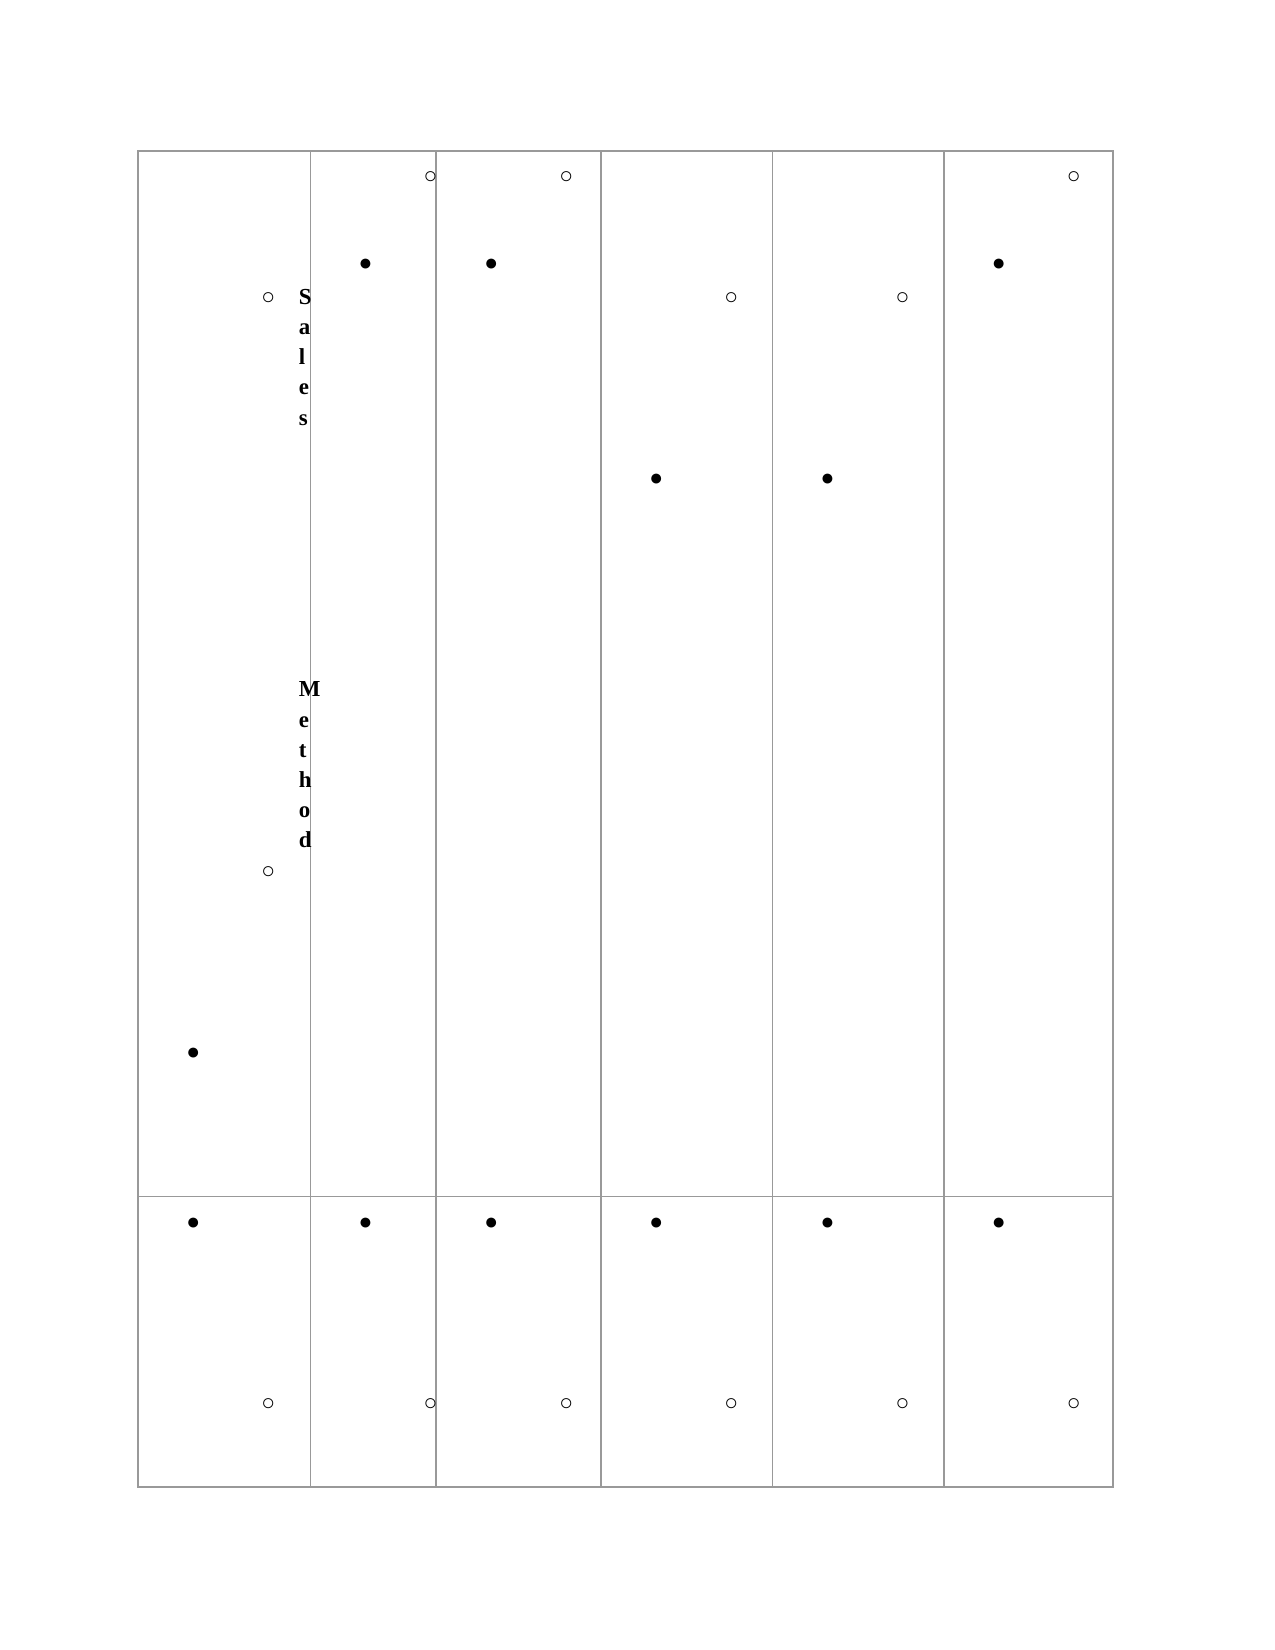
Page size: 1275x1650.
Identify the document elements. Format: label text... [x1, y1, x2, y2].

table_cell [311, 152, 435, 1196]
table_cell [945, 1197, 1112, 1486]
table_cell [602, 1197, 772, 1486]
table_cell [945, 152, 1112, 1196]
table_cell [773, 1197, 943, 1486]
table_cell [437, 1197, 600, 1486]
table_cell [773, 152, 943, 1196]
table_cell [311, 1197, 435, 1486]
table_cell Credit Policies [139, 1197, 310, 1486]
table_cell Sales Method [139, 152, 310, 1196]
table_cell [437, 152, 600, 1196]
table_cell [602, 152, 772, 1196]
